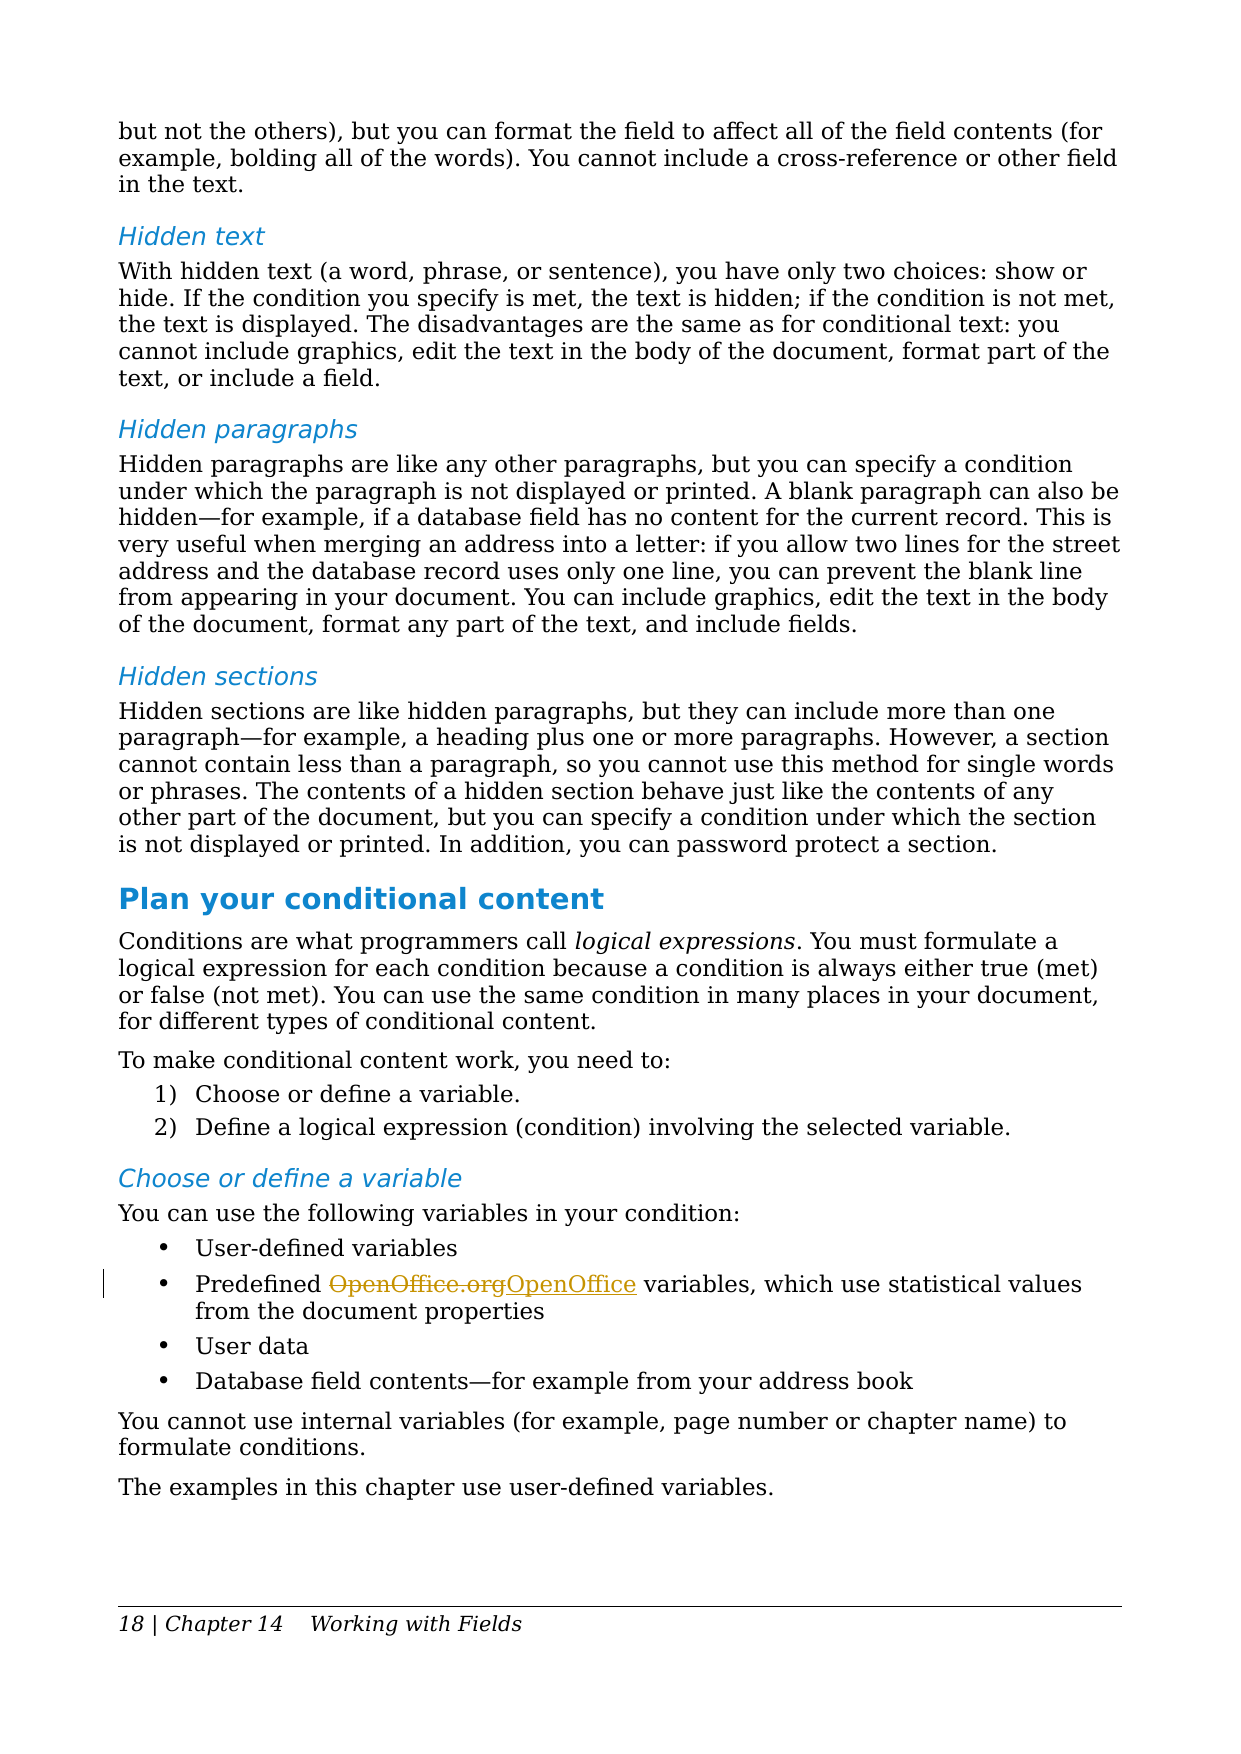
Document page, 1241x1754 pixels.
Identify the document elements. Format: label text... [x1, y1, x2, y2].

list Predefined OpenOffice variables, which use statistical values from the document properties [156, 1269, 1122, 1324]
list Database field contents—for example from your address book [156, 1366, 1122, 1395]
list User-defined variables [156, 1233, 1122, 1262]
list You can use the following variables in your condition: [118, 1200, 1122, 1227]
text Conditions are what programmers call logical expressions. You must formulate a logical expression for each condition because a condition is always either true (met) or false (not met). You can use the same condition in many places in your document, for different types of conditional content. [118, 928, 1122, 1035]
text You cannot use internal variables (for example, page number or chapter name) to formulate conditions. [118, 1408, 1122, 1461]
list Choose or define a variable. [177, 1081, 1122, 1107]
list Define a logical expression (condition) involving the selected variable. [177, 1114, 1122, 1140]
list User data [156, 1331, 1122, 1360]
text but not the others), but you can format the field to affect all of the field contents (for example, bolding all of the words). You cannot include a cross-reference or other field in the text. [118, 118, 1122, 198]
text Hidden sections are like hidden paragraphs, but they can include more than one paragraph—for example, a heading plus one or more paragraphs. However, a section cannot contain less than a paragraph, so you cannot use this method for single words or phrases. The contents of a hidden section behave just like the contents of any other part of the document, but you can specify a condition under which the section is not displayed or printed. In addition, you can password protect a section. [118, 698, 1122, 858]
subtitle Plan your conditional content [118, 882, 1122, 916]
subtitle Choose or define a variable [118, 1164, 1122, 1194]
text The examples in this chapter use user-defined variables. [118, 1474, 1122, 1500]
subtitle Hidden sections [118, 662, 1122, 691]
list To make conditional content work, you need to: [118, 1048, 1122, 1074]
text With hidden text (a word, phrase, or sentence), you have only two choices: show or hide. If the condition you specify is met, the text is hidden; if the condition is not met, the text is displayed. The disadvantages are the same as for conditional text: you cannot include graphics, edit the text in the body of the document, format part of the text, or include a field. [118, 258, 1122, 391]
subtitle Hidden paragraphs [118, 416, 1122, 445]
text Hidden paragraphs are like any other paragraphs, but you can specify a condition under which the paragraph is not displayed or printed. A blank paragraph can also be hidden—for example, if a database field has no content for the current record. This is very useful when merging an address into a letter: if you allow two lines for the street address and the database record uses only one line, you can prevent the blank line from appearing in your document. You can include graphics, edit the text in the body of the document, format any part of the text, and include fields. [118, 451, 1122, 638]
subtitle Hidden text [118, 222, 1122, 252]
